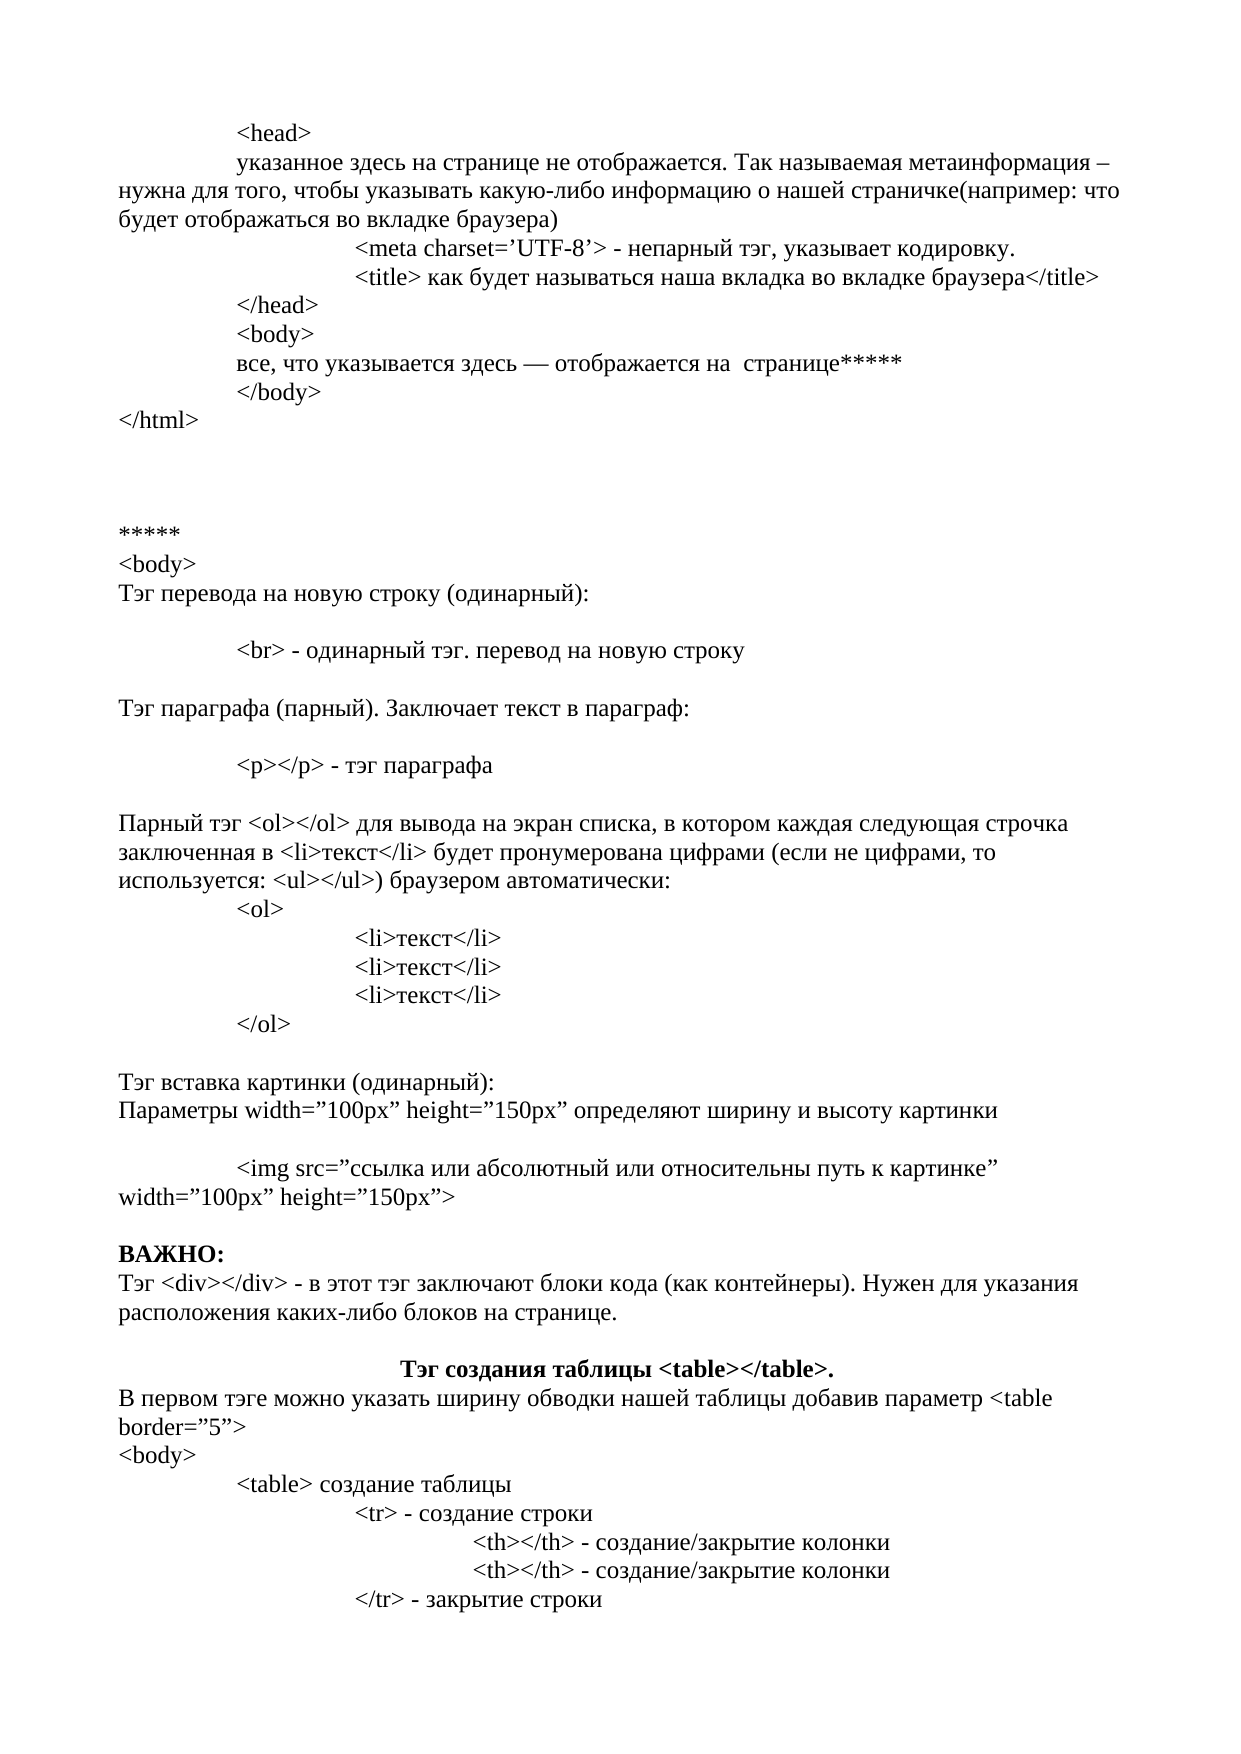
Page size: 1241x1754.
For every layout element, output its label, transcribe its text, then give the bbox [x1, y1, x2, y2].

text <title> как будет называться наша вкладка во вкладке браузера</title> [118, 262, 1122, 291]
text <table> создание таблицы [118, 1469, 1122, 1498]
text Тэг <div></div> - в этот тэг заключают блоки кода (как контейнеры). Нужен для указания расположения каких-либо блоков на странице. [118, 1268, 1122, 1326]
text <li>текст</li> [118, 981, 1122, 1009]
text <body> [118, 1441, 1122, 1469]
text <tr> - создание строки [118, 1498, 1122, 1527]
text </html> [118, 406, 1122, 434]
text <meta charset=’UTF-8’> - непарный тэг, указывает кодировку. [118, 233, 1122, 262]
text </tr> - закрытие строки [118, 1584, 1122, 1613]
text <body> [118, 549, 1122, 578]
text <th></th> - создание/закрытие колонки [118, 1527, 1122, 1556]
text <head> [118, 118, 1122, 147]
text </head> [118, 291, 1122, 319]
text <ol> [118, 894, 1122, 923]
text ***** [118, 521, 1122, 549]
text Параметры width=”100px” height=”150px” определяют ширину и высоту картинки [118, 1096, 1122, 1124]
text <img src=”ссылка или абсолютный или относительны путь к картинке” width=”100px” height=”150px”> [118, 1153, 1122, 1211]
text <body> [118, 319, 1122, 348]
text указанное здесь на странице не отображается. Так называемая метаинформация – нужна для того, чтобы указывать какую-либо информацию о нашей страничке(например: что будет отображаться во вкладке браузера) [118, 147, 1122, 233]
text <li>текст</li> [118, 952, 1122, 981]
text </ol> [118, 1009, 1122, 1038]
text <br> - одинарный тэг. перевод на новую строку [118, 636, 1122, 664]
text В первом тэге можно указать ширину обводки нашей таблицы добавив параметр <table border=”5”> [118, 1383, 1122, 1441]
text все, что указывается здесь — отображается на странице***** [118, 348, 1122, 377]
text <p></p> - тэг параграфа [118, 751, 1122, 779]
text ВАЖНО: [118, 1239, 1122, 1268]
text </body> [118, 377, 1122, 406]
text Тэг вставка картинки (одинарный): [118, 1067, 1122, 1096]
text Парный тэг <ol></ol> для вывода на экран списка, в котором каждая следующая строчка заключенная в <li>текст</li> будет пронумерована цифрами (если не цифрами, то используется: <ul></ul>) браузером автоматически: [118, 808, 1122, 894]
text <th></th> - создание/закрытие колонки [118, 1556, 1122, 1584]
text Тэг параграфа (парный). Заключает текст в параграф: [118, 693, 1122, 722]
text <li>текст</li> [118, 923, 1122, 952]
text Тэг перевода на новую строку (одинарный): [118, 578, 1122, 607]
text Тэг создания таблицы <table></table>. [118, 1354, 1122, 1383]
